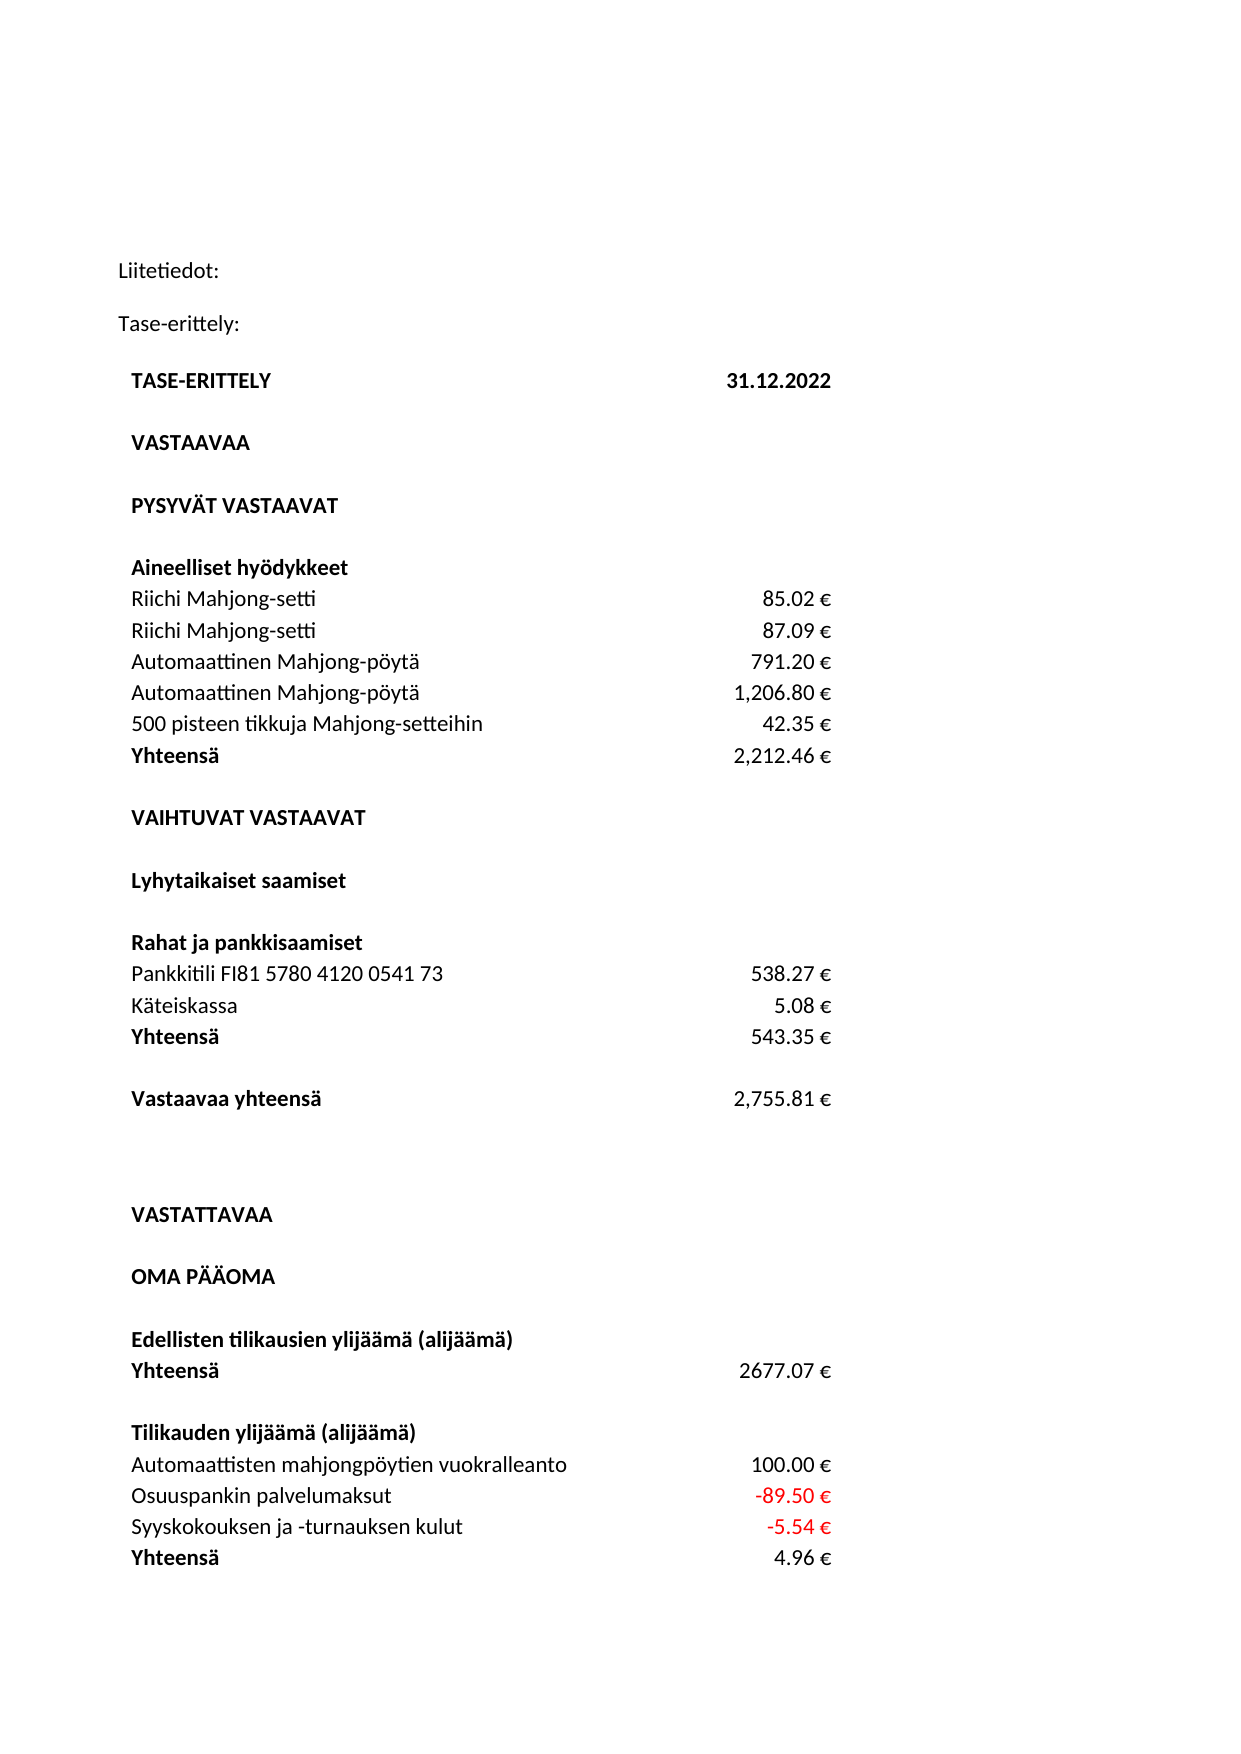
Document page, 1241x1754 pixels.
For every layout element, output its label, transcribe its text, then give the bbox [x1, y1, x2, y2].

table_cell [686, 831, 838, 862]
table_cell 2,755.81 € [686, 1081, 838, 1112]
table_cell Yhteensä [124, 1353, 686, 1384]
table_cell [124, 1384, 686, 1415]
table_cell [686, 1384, 838, 1415]
table_cell PYSYVÄT VASTAAVAT [124, 488, 686, 519]
table_cell [124, 894, 686, 925]
table_cell [686, 425, 838, 456]
table_header TASE-ERITTELY [124, 363, 686, 394]
table_cell [686, 1322, 838, 1353]
table_cell Tilikauden ylijäämä (alijäämä) [124, 1415, 686, 1447]
table_cell [124, 1113, 686, 1144]
table_cell Yhteensä [124, 738, 686, 769]
table_cell -5.54 € [686, 1509, 838, 1540]
table_cell 1,206.80 € [686, 675, 838, 706]
table_cell 500 pisteen tikkuja Mahjong-setteihin [124, 706, 686, 737]
table_cell 791.20 € [686, 644, 838, 675]
table_cell Yhteensä [124, 1540, 686, 1572]
table_cell VASTAAVAA [124, 425, 686, 456]
table_cell 2677.07 € [686, 1353, 838, 1384]
table_cell [686, 1572, 838, 1603]
table_cell Yhteensä [124, 1019, 686, 1050]
table_cell Automaattinen Mahjong-pöytä [124, 644, 686, 675]
table_cell [124, 831, 686, 862]
table_cell [686, 1228, 838, 1259]
table_cell [686, 1415, 838, 1447]
table_cell Riichi Mahjong-setti [124, 581, 686, 612]
table_cell [686, 488, 838, 519]
table_cell [686, 769, 838, 800]
table_cell [686, 550, 838, 581]
table_cell [124, 456, 686, 487]
table_cell 85.02 € [686, 581, 838, 612]
table_cell [686, 456, 838, 487]
table_cell [686, 800, 838, 831]
table_cell Lyhytaikaiset saamiset [124, 863, 686, 894]
table_cell [124, 1228, 686, 1259]
table_cell 100.00 € [686, 1447, 838, 1478]
table_cell 42.35 € [686, 706, 838, 737]
table_cell 543.35 € [686, 1019, 838, 1050]
table_cell [686, 519, 838, 550]
text Liitetiedot: [118, 256, 1122, 284]
table_cell [686, 1290, 838, 1322]
table_cell [686, 394, 838, 425]
table_cell [124, 1572, 686, 1603]
table_cell Osuuspankin palvelumaksut [124, 1478, 686, 1509]
table_cell Syyskokouksen ja -turnauksen kulut [124, 1509, 686, 1540]
table_cell Käteiskassa [124, 988, 686, 1019]
table_cell [686, 1259, 838, 1290]
table_cell Automaattisten mahjongpöytien vuokralleanto [124, 1447, 686, 1478]
table_cell [686, 894, 838, 925]
table_cell Edellisten tilikausien ylijäämä (alijäämä) [124, 1322, 686, 1353]
table_cell [124, 1290, 686, 1322]
table_cell Riichi Mahjong-setti [124, 613, 686, 644]
table_cell -89.50 € [686, 1478, 838, 1509]
table_cell [124, 1050, 686, 1081]
table_cell [124, 519, 686, 550]
table_cell 2,212.46 € [686, 738, 838, 769]
table_cell OMA PÄÄOMA [124, 1259, 686, 1290]
table_cell Pankkitili FI81 5780 4120 0541 73 [124, 956, 686, 987]
table_cell [686, 925, 838, 956]
table_cell [686, 1144, 838, 1228]
table_cell Vastaavaa yhteensä [124, 1081, 686, 1112]
table_cell [686, 1113, 838, 1144]
table_cell VAIHTUVAT VASTAAVAT [124, 800, 686, 831]
table_cell VASTATTAVAA [124, 1144, 686, 1228]
table_cell 4.96 € [686, 1540, 838, 1572]
table_cell Rahat ja pankkisaamiset [124, 925, 686, 956]
table_cell [124, 394, 686, 425]
table_cell Aineelliset hyödykkeet [124, 550, 686, 581]
table_header 31.12.2022 [686, 363, 838, 394]
table_cell [686, 863, 838, 894]
table_cell [686, 1050, 838, 1081]
table_cell [124, 769, 686, 800]
table_cell 5.08 € [686, 988, 838, 1019]
text Tase-erittely: [118, 309, 1122, 337]
table_cell Automaattinen Mahjong-pöytä [124, 675, 686, 706]
table_cell 538.27 € [686, 956, 838, 987]
table_cell 87.09 € [686, 613, 838, 644]
